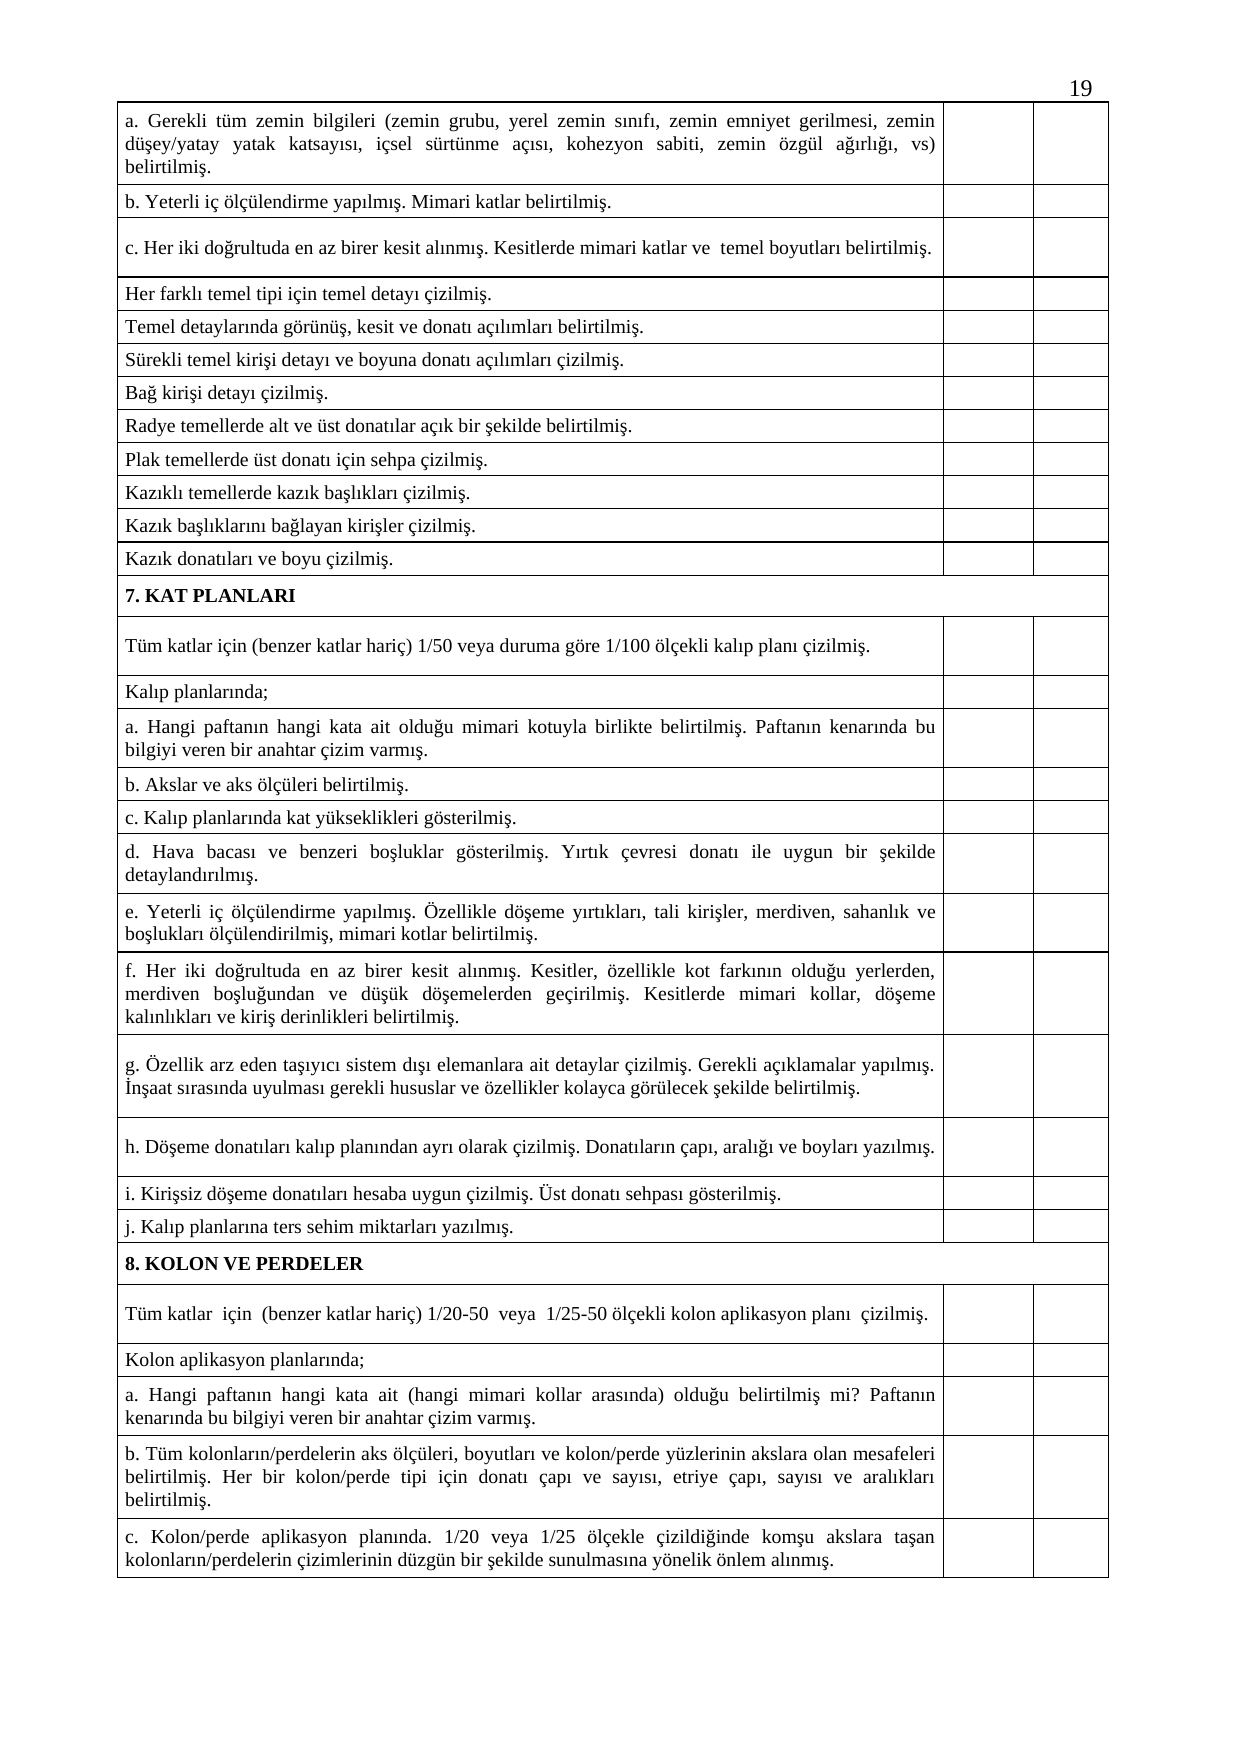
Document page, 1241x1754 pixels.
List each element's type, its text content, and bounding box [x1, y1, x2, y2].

table_cell Kazık başlıklarını bağlayan kirişler çizilmiş. [118, 509, 943, 541]
table_cell [944, 443, 1033, 475]
table_cell i. Kirişsiz döşeme donatıları hesaba uygun çizilmiş. Üst donatı sehpası gösterilmiş. [118, 1177, 943, 1209]
table_cell b. Yeterli iç ölçülendirme yapılmış. Mimari katlar belirtilmiş. [118, 185, 943, 217]
table_cell [944, 1344, 1033, 1376]
table_cell [944, 1210, 1033, 1242]
table_cell Tüm katlar için (benzer katlar hariç) 1/20-50 veya 1/25-50 ölçekli kolon aplikasyon planı çizilmiş. [118, 1285, 943, 1343]
table_cell [1034, 311, 1108, 343]
table_cell b. Tüm kolonların/perdelerin aks ölçüleri, boyutları ve kolon/perde yüzlerinin akslara olan mesafeleri belirtilmiş. Her bir kolon/perde tipi için donatı çapı ve sayısı, etriye çapı, sayısı ve aralıkları belirtilmiş. [118, 1436, 943, 1517]
table_cell [1034, 410, 1108, 442]
table_cell Plak temellerde üst donatı için sehpa çizilmiş. [118, 443, 943, 475]
table_cell e. Yeterli iç ölçülendirme yapılmış. Özellikle döşeme yırtıkları, tali kirişler, merdiven, sahanlık ve boşlukları ölçülendirilmiş, mimari kotlar belirtilmiş. [118, 894, 943, 951]
table_cell [1034, 1285, 1108, 1343]
table_cell [944, 834, 1033, 892]
table_cell [1034, 185, 1108, 217]
table_cell [944, 1436, 1033, 1517]
table_cell j. Kalıp planlarına ters sehim miktarları yazılmış. [118, 1210, 943, 1242]
table_cell [1034, 509, 1108, 541]
table_cell [1034, 1344, 1108, 1376]
table_cell [1034, 543, 1108, 574]
table_cell [944, 278, 1033, 309]
table_cell [944, 377, 1033, 409]
table_cell c. Her iki doğrultuda en az birer kesit alınmış. Kesitlerde mimari katlar ve temel boyutları belirtilmiş. [118, 218, 943, 276]
table_cell f. Her iki doğrultuda en az birer kesit alınmış. Kesitler, özellikle kot farkının olduğu yerlerden, merdiven boşluğundan ve düşük döşemelerden geçirilmiş. Kesitlerde mimari kollar, döşeme kalınlıkları ve kiriş derinlikleri belirtilmiş. [118, 953, 943, 1034]
table_cell Radye temellerde alt ve üst donatılar açık bir şekilde belirtilmiş. [118, 410, 943, 442]
table_cell [1034, 617, 1108, 675]
table_cell [1034, 801, 1108, 833]
table_cell h. Döşeme donatıları kalıp planından ayrı olarak çizilmiş. Donatıların çapı, aralığı ve boyları yazılmış. [118, 1118, 943, 1176]
table_cell d. Hava bacası ve benzeri boşluklar gösterilmiş. Yırtık çevresi donatı ile uygun bir şekilde detaylandırılmış. [118, 834, 943, 892]
table_cell [1034, 218, 1108, 276]
table_cell Temel detaylarında görünüş, kesit ve donatı açılımları belirtilmiş. [118, 311, 943, 343]
table_cell [944, 476, 1033, 508]
table_cell [1034, 1436, 1108, 1517]
table_cell Bağ kirişi detayı çizilmiş. [118, 377, 943, 409]
table_cell [944, 709, 1033, 767]
table_cell [944, 953, 1033, 1034]
table_cell [944, 103, 1033, 184]
table_cell [944, 617, 1033, 675]
table_cell Kazıklı temellerde kazık başlıkları çizilmiş. [118, 476, 943, 508]
table_cell Sürekli temel kirişi detayı ve boyuna donatı açılımları çizilmiş. [118, 344, 943, 376]
table_cell [944, 1118, 1033, 1176]
table_cell 7. KAT PLANLARI [118, 576, 1108, 616]
table_cell [1034, 377, 1108, 409]
table_cell a. Hangi paftanın hangi kata ait (hangi mimari kollar arasında) olduğu belirtilmiş mi? Paftanın kenarında bu bilgiyi veren bir anahtar çizim varmış. [118, 1377, 943, 1435]
table_cell [944, 894, 1033, 951]
table_cell Kazık donatıları ve boyu çizilmiş. [118, 543, 943, 574]
table_cell a. Hangi paftanın hangi kata ait olduğu mimari kotuyla birlikte belirtilmiş. Paftanın kenarında bu bilgiyi veren bir anahtar çizim varmış. [118, 709, 943, 767]
table_cell [944, 185, 1033, 217]
table_cell [1034, 1210, 1108, 1242]
table_cell [1034, 1519, 1108, 1577]
table_cell 8. KOLON VE PERDELER [118, 1243, 1108, 1283]
table_cell [1034, 709, 1108, 767]
table_cell [944, 509, 1033, 541]
table_cell Tüm katlar için (benzer katlar hariç) 1/50 veya duruma göre 1/100 ölçekli kalıp planı çizilmiş. [118, 617, 943, 675]
table_cell [944, 344, 1033, 376]
table_cell Kolon aplikasyon planlarında; [118, 1344, 943, 1376]
table_cell [944, 410, 1033, 442]
table_cell [1034, 676, 1108, 708]
table_cell [1034, 1118, 1108, 1176]
table_cell Kalıp planlarında; [118, 676, 943, 708]
table_cell [1034, 768, 1108, 800]
table_cell [944, 1035, 1033, 1117]
table_cell [1034, 834, 1108, 892]
table_cell [1034, 894, 1108, 951]
table_cell [944, 543, 1033, 574]
table_cell [944, 1377, 1033, 1435]
table_cell [1034, 344, 1108, 376]
table_cell c. Kolon/perde aplikasyon planında. 1/20 veya 1/25 ölçekle çizildiğinde komşu akslara taşan kolonların/perdelerin çizimlerinin düzgün bir şekilde sunulmasına yönelik önlem alınmış. [118, 1519, 943, 1577]
table_cell b. Akslar ve aks ölçüleri belirtilmiş. [118, 768, 943, 800]
table_cell [944, 768, 1033, 800]
table_cell [944, 218, 1033, 276]
table_cell [944, 1285, 1033, 1343]
table_cell [944, 1519, 1033, 1577]
table_cell [1034, 1377, 1108, 1435]
table_cell [1034, 278, 1108, 309]
table_cell [1034, 476, 1108, 508]
table_cell [1034, 103, 1108, 184]
table_cell [944, 311, 1033, 343]
table_cell [944, 676, 1033, 708]
table_cell [1034, 953, 1108, 1034]
table_cell a. Gerekli tüm zemin bilgileri (zemin grubu, yerel zemin sınıfı, zemin emniyet gerilmesi, zemin düşey/yatay yatak katsayısı, içsel sürtünme açısı, kohezyon sabiti, zemin özgül ağırlığı, vs) belirtilmiş. [118, 103, 943, 184]
table_cell [1034, 1035, 1108, 1117]
table_cell Her farklı temel tipi için temel detayı çizilmiş. [118, 278, 943, 309]
table_cell g. Özellik arz eden taşıyıcı sistem dışı elemanlara ait detaylar çizilmiş. Gerekli açıklamalar yapılmış. İnşaat sırasında uyulması gerekli hususlar ve özellikler kolayca görülecek şekilde belirtilmiş. [118, 1035, 943, 1117]
table_cell [1034, 443, 1108, 475]
table_cell [944, 1177, 1033, 1209]
table_cell [1034, 1177, 1108, 1209]
table_cell [944, 801, 1033, 833]
table_cell c. Kalıp planlarında kat yükseklikleri gösterilmiş. [118, 801, 943, 833]
